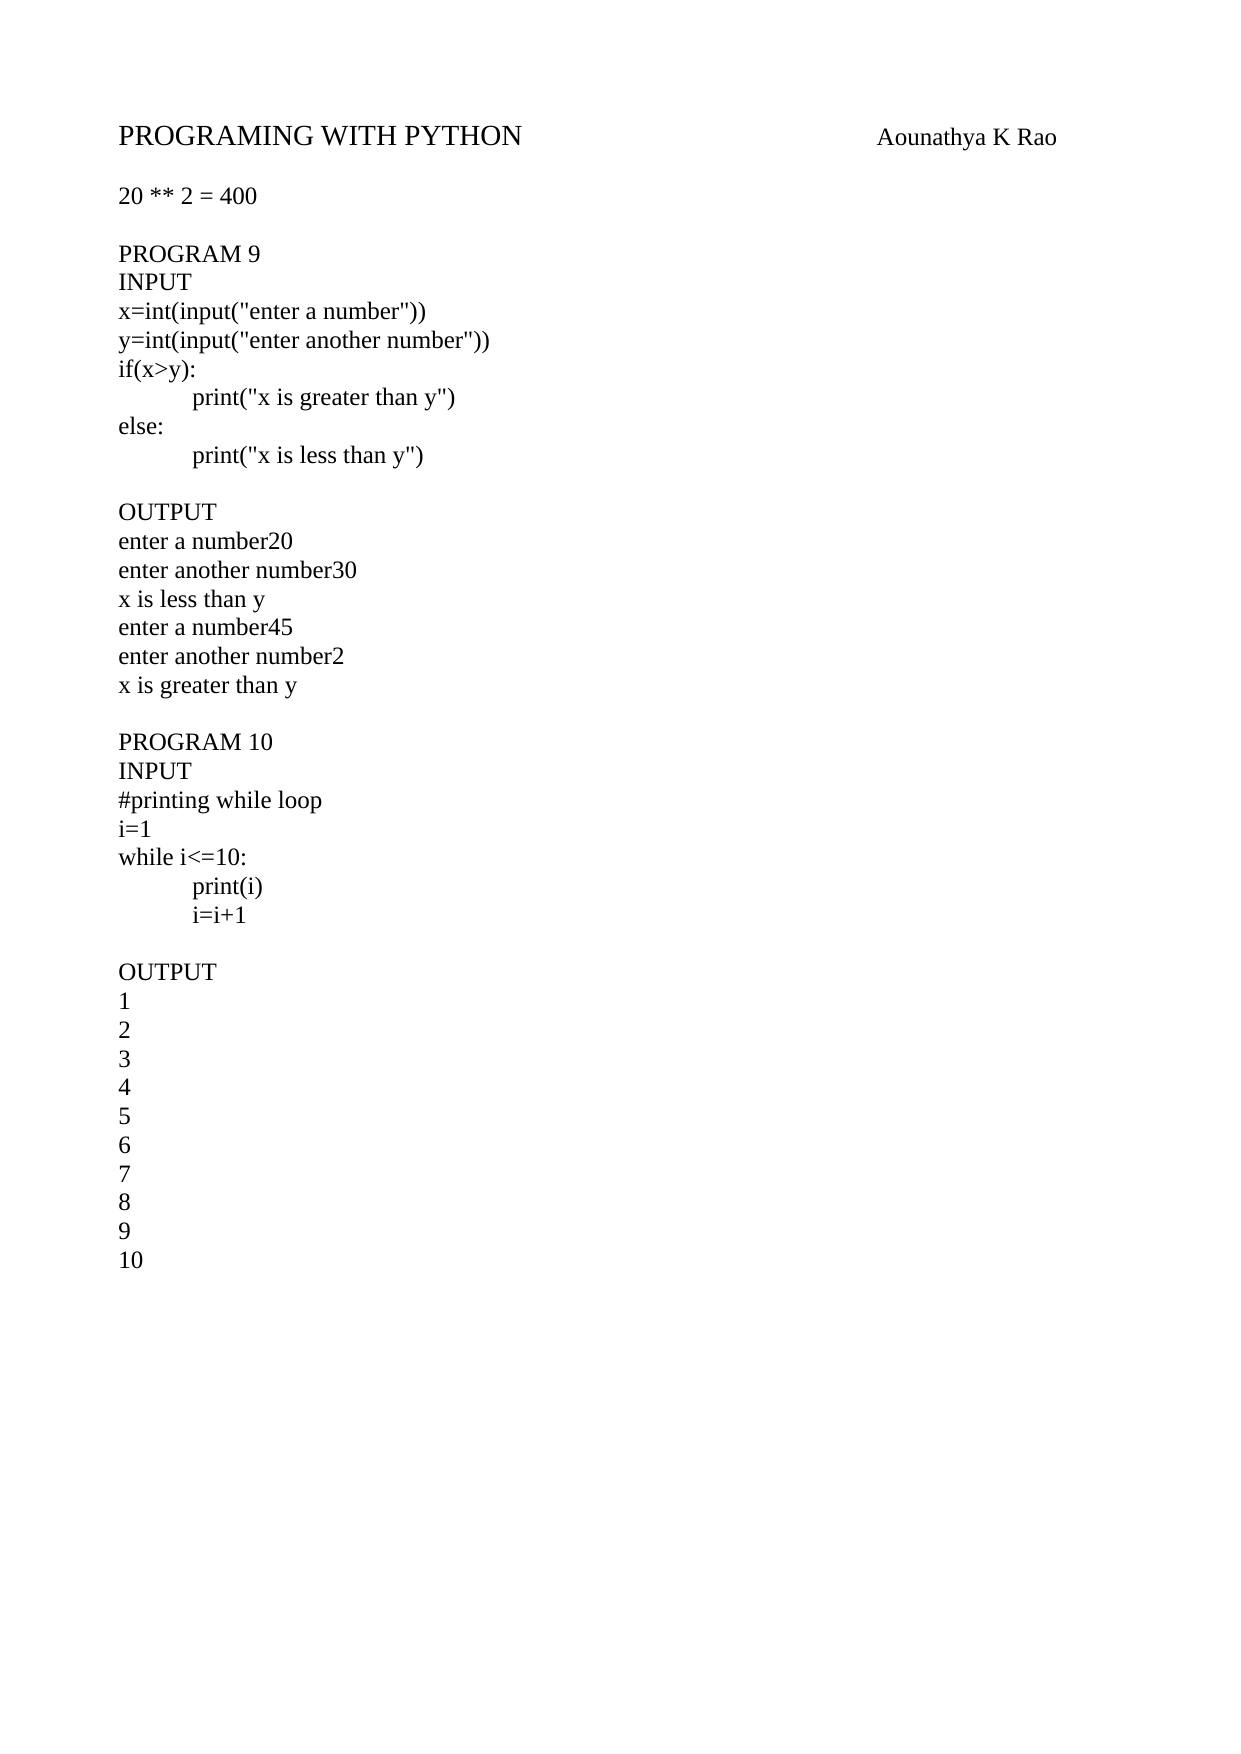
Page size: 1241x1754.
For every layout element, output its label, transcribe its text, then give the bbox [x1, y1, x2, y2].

text 20 ** 2 = 400 [118, 181, 1122, 210]
text INPUT [118, 267, 1122, 296]
text INPUT [118, 756, 1122, 785]
text enter another number30 [118, 555, 1122, 584]
text OUTPUT [118, 497, 1122, 526]
text print("x is greater than y") [118, 382, 1122, 411]
text PROGRAM 9 [118, 239, 1122, 267]
text if(x>y): [118, 354, 1122, 382]
text 9 [118, 1216, 1122, 1245]
text x is less than y [118, 584, 1122, 612]
text i=1 [118, 814, 1122, 842]
text enter another number2 [118, 641, 1122, 670]
text print(i) [118, 871, 1122, 900]
text print("x is less than y") [118, 440, 1122, 469]
text OUTPUT [118, 957, 1122, 986]
text else: [118, 411, 1122, 440]
text 1 [118, 986, 1122, 1015]
text 8 [118, 1187, 1122, 1216]
text x is greater than y [118, 670, 1122, 699]
text 6 [118, 1130, 1122, 1159]
text #printing while loop [118, 785, 1122, 814]
text y=int(input("enter another number")) [118, 325, 1122, 354]
text 3 [118, 1044, 1122, 1072]
text enter a number45 [118, 612, 1122, 641]
text while i<=10: [118, 842, 1122, 871]
text 7 [118, 1159, 1122, 1187]
text PROGRAM 10 [118, 727, 1122, 756]
text 5 [118, 1101, 1122, 1130]
text enter a number20 [118, 526, 1122, 555]
text 4 [118, 1072, 1122, 1101]
text x=int(input("enter a number")) [118, 296, 1122, 325]
text 2 [118, 1015, 1122, 1044]
text 10 [118, 1245, 1122, 1274]
text i=i+1 [118, 900, 1122, 929]
